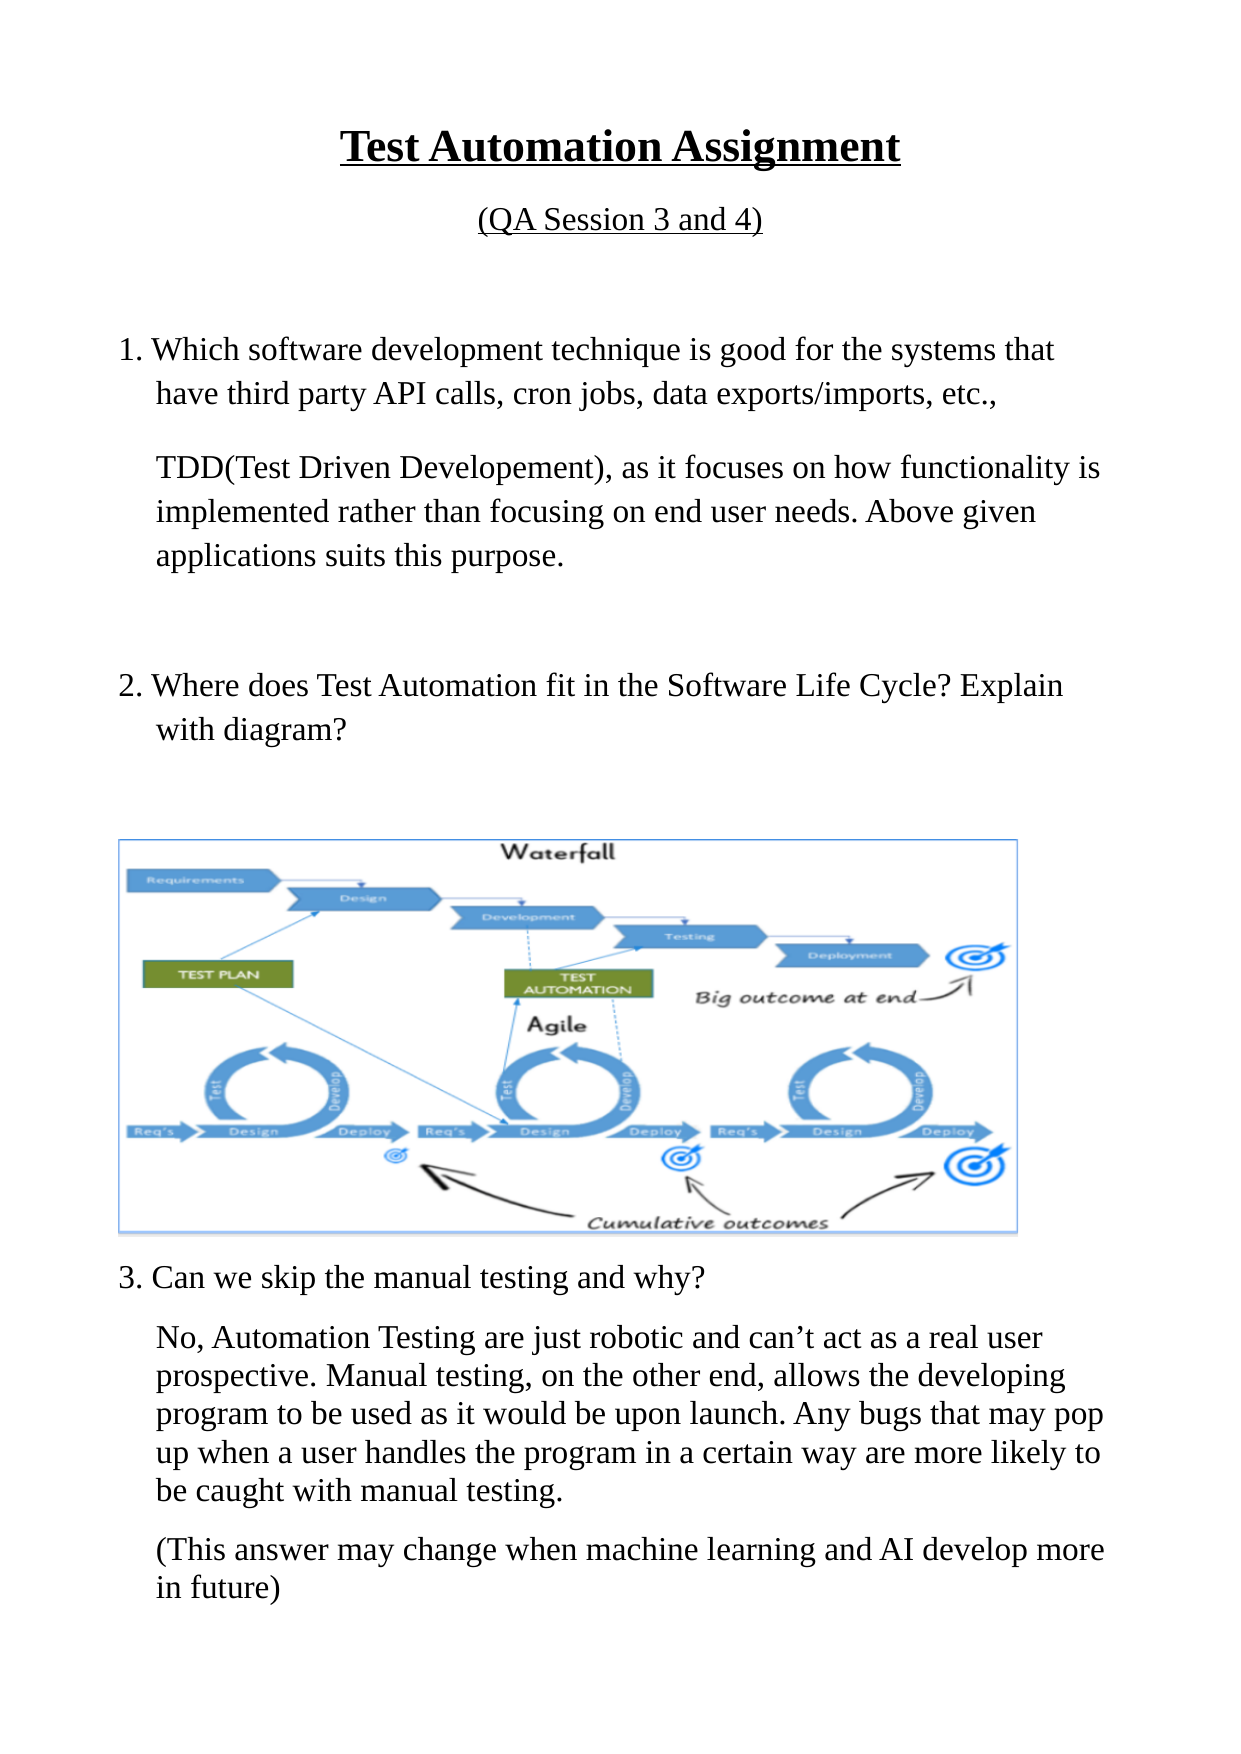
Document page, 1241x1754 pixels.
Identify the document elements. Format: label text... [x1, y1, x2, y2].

text (QA Session 3 and 4) [118, 199, 1122, 238]
text 1. Which software development technique is good for the systems that have third party API calls, cron jobs, data exports/imports, etc., TDD(Test Driven Developement), as it focuses on how functionality is implemented rather than focusing on end user needs. Above given applications suits this purpose. [118, 329, 1122, 574]
text (This answer may change when machine learning and AI develop more in future) [118, 1529, 1122, 1606]
text Test Automation Assignment [118, 118, 1122, 171]
text 2. Where does Test Automation fit in the Software Life Cycle? Explain with diagram? [118, 666, 1122, 748]
text No, Automation Testing are just robotic and can’t act as a real user prospective. Manual testing, on the other end, allows the developing program to be used as it would be upon launch. Any bugs that may pop up when a user handles the program in a certain way are more likely to be caught with manual testing. [118, 1317, 1122, 1508]
text 3. Can we skip the manual testing and why? [118, 1258, 1122, 1296]
